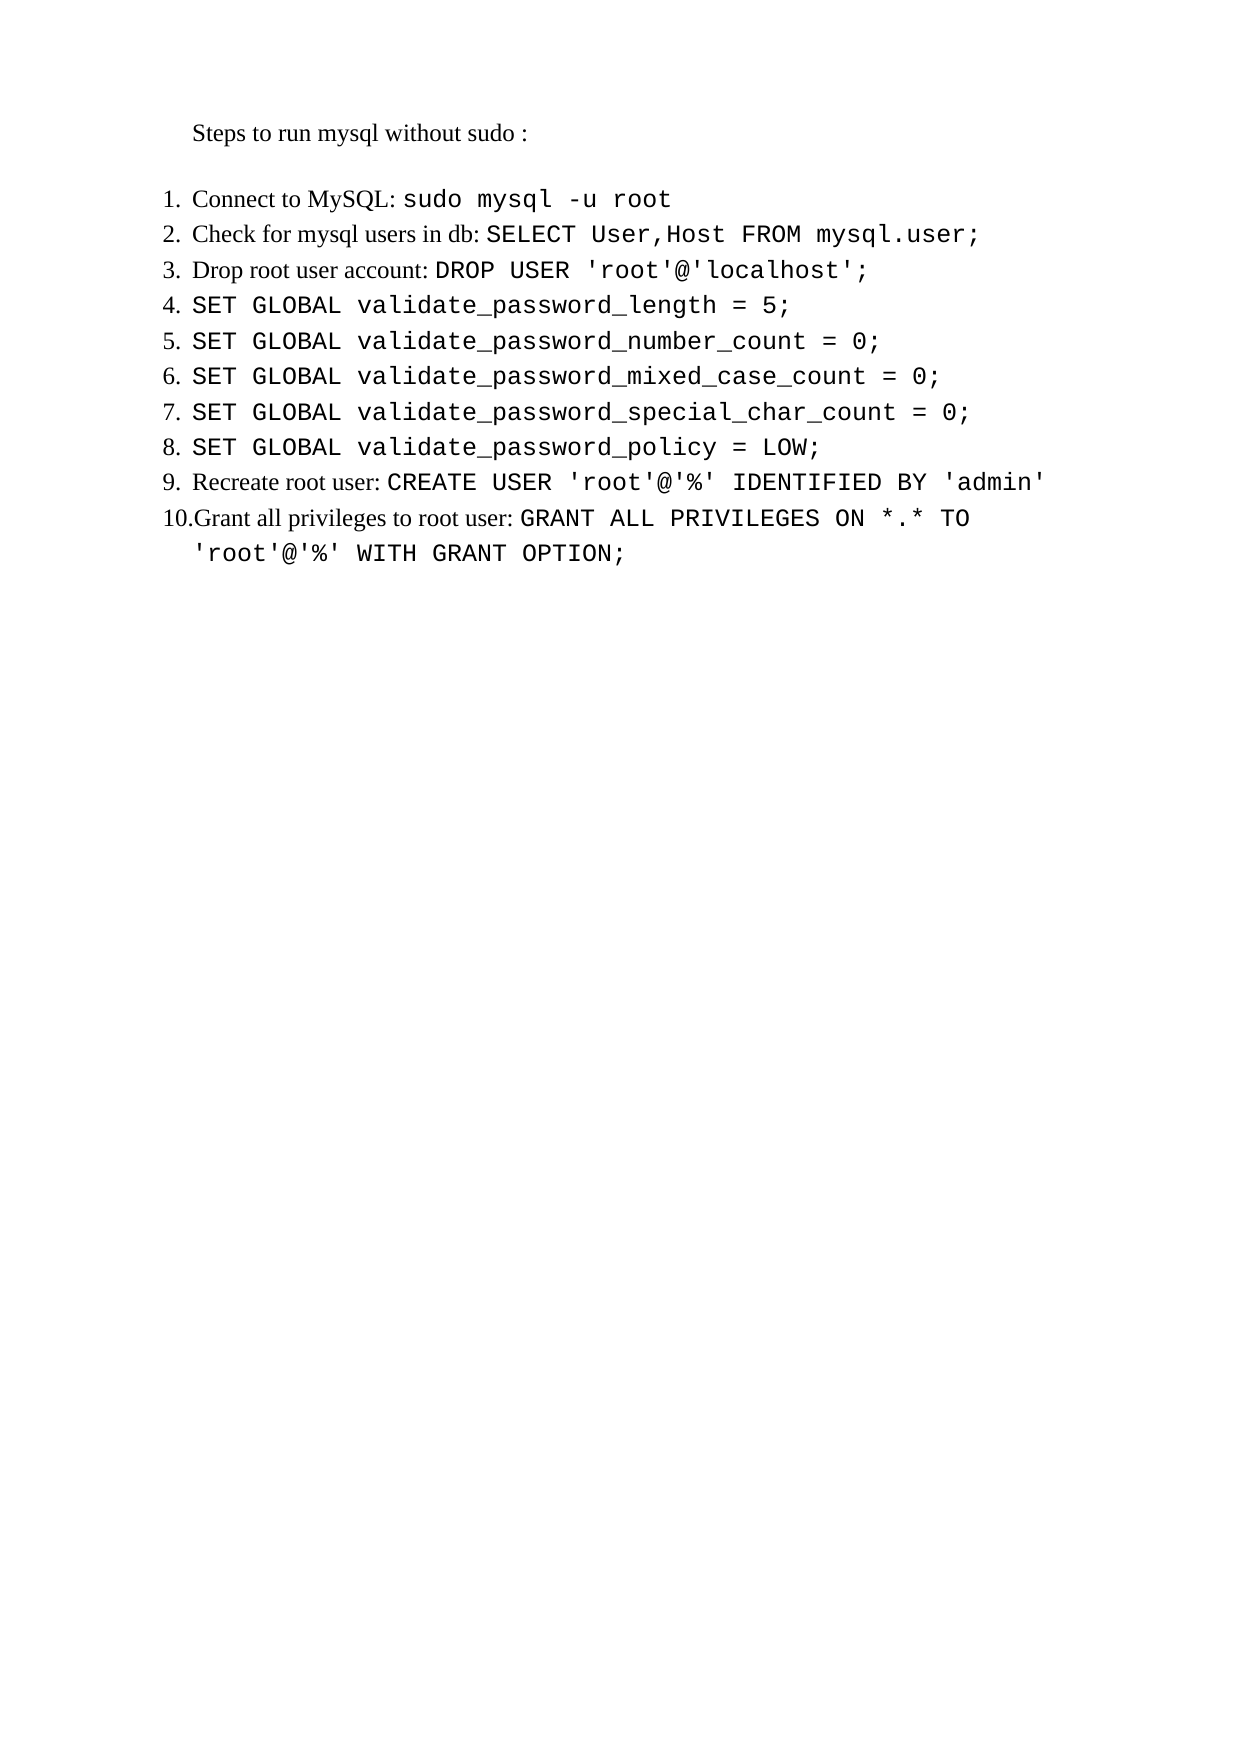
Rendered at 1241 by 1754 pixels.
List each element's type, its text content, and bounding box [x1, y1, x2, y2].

list SET GLOBAL validate_password_number_count = 0; [162, 326, 1122, 357]
list SET GLOBAL validate_password_policy = LOW; [162, 432, 1122, 463]
list SET GLOBAL validate_password_special_char_count = 0; [162, 397, 1122, 427]
list SET GLOBAL validate_password_mixed_case_count = 0; [162, 361, 1122, 392]
list Drop root user account: DROP USER 'root'@'localhost'; [162, 255, 1122, 286]
list Steps to run mysql without sudo : [162, 118, 1122, 147]
list Grant all privileges to root user: GRANT ALL PRIVILEGES ON *.* TO 'root'@'%' WITH GRANT OPTION; [162, 503, 1122, 569]
list SET GLOBAL validate_password_length = 5; [162, 290, 1122, 321]
list Connect to MySQL: sudo mysql -u root [162, 184, 1122, 215]
list Recreate root user: CREATE USER 'root'@'%' IDENTIFIED BY 'admin' [162, 467, 1122, 498]
list Check for mysql users in db: SELECT User,Host FROM mysql.user; [162, 219, 1122, 250]
